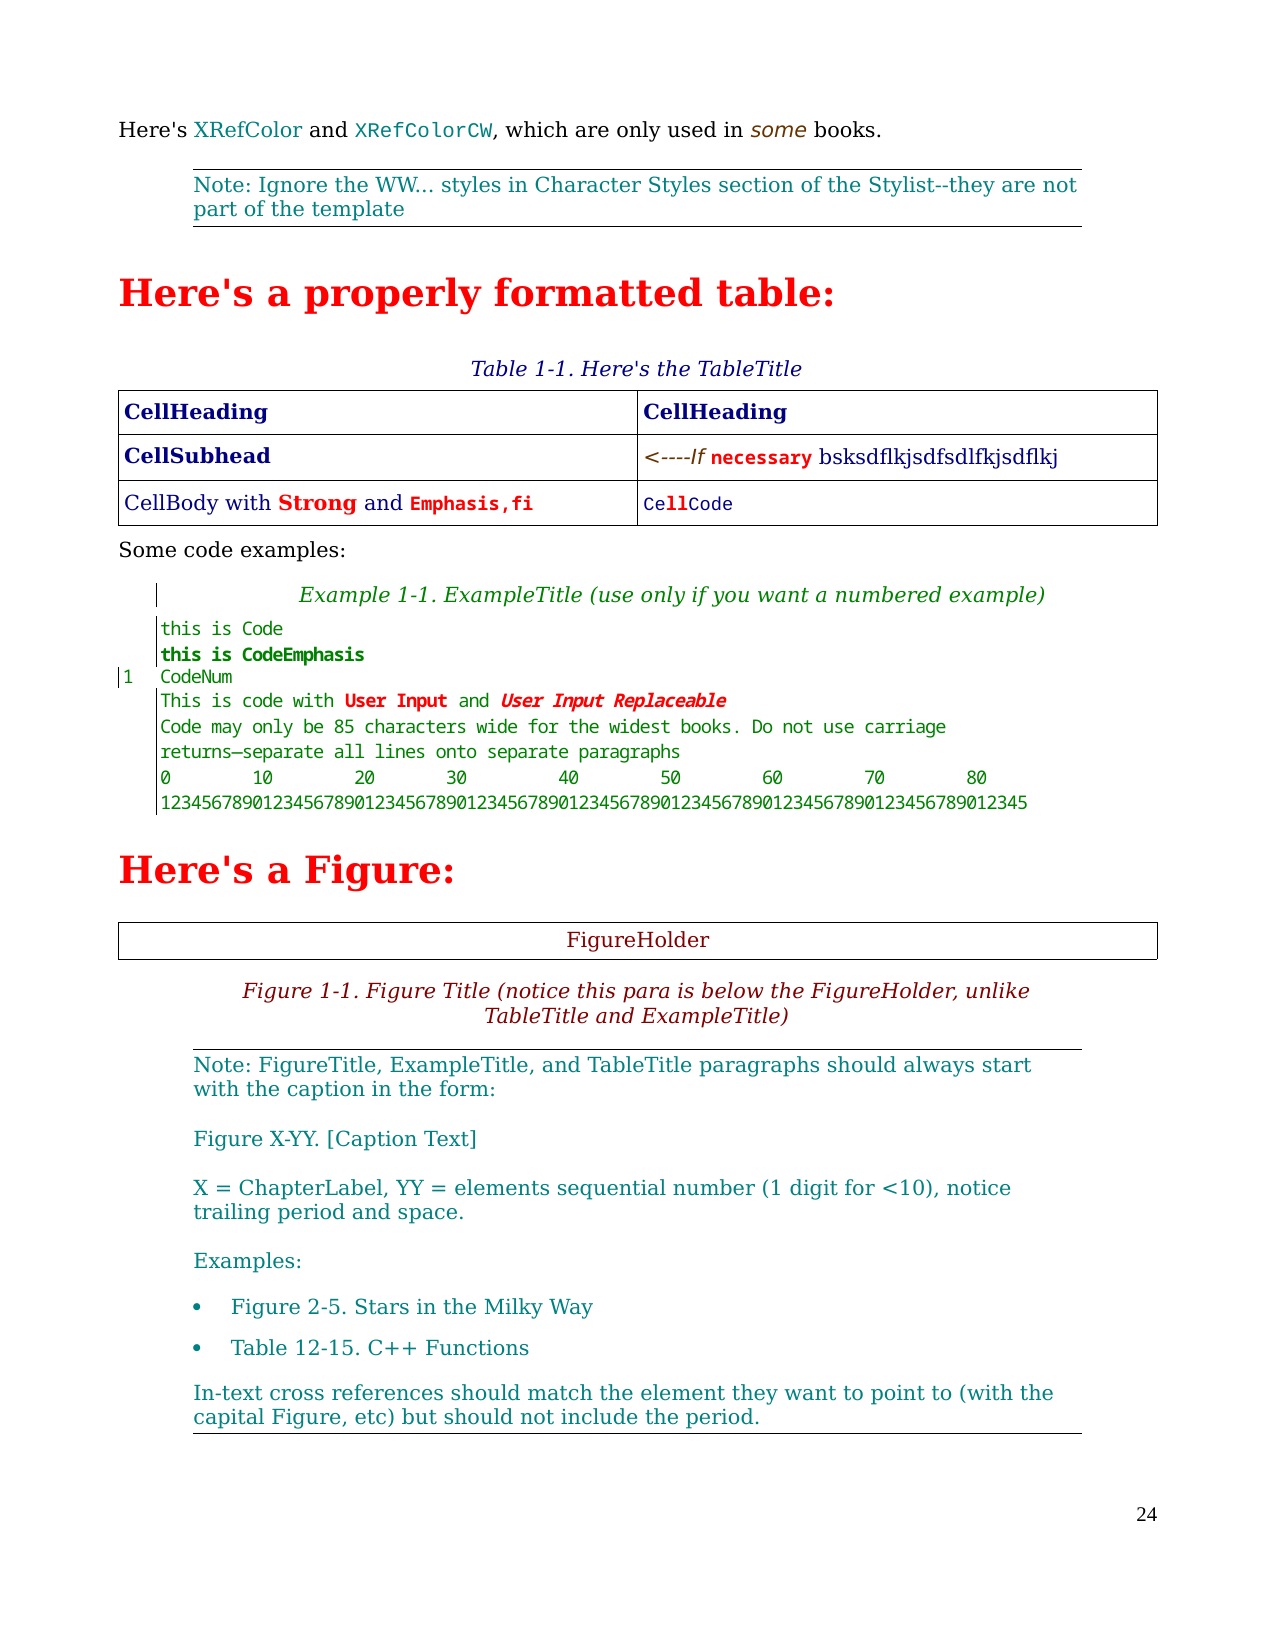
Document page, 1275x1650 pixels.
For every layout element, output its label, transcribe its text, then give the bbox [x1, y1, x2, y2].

text Code may only be 85 characters wide for the widest books. Do not use carriage [157, 713, 1176, 739]
title Figure 1-1. Figure Title (notice this para is below the FigureHolder, unlike TableTitle and ExampleTitle) [193, 979, 1082, 1028]
table_cell CellBody with Strong and Emphasis,fi [119, 481, 637, 525]
text This is code with User Input and User Input Replaceable [157, 688, 1275, 713]
table_cell CellSubhead [119, 435, 637, 480]
text Note: FigureTitle, ExampleTitle, and TableTitle paragraphs should always start with the caption in the form: [193, 1050, 1082, 1102]
text Note: Ignore the WW... styles in Character Styles section of the Stylist--they are not part of the template [193, 170, 1082, 226]
list CodeNum [119, 667, 1275, 688]
text Some code examples: [118, 538, 1157, 562]
text returns—separate all lines onto separate paragraphs [157, 739, 1176, 764]
text Figure X-YY. [Caption Text] [193, 1122, 1082, 1151]
text In-text cross references should match the element they want to point to (with the capital Figure, etc) but should not include the period. [193, 1376, 1082, 1433]
text Here's a properly formatted table: [118, 272, 1157, 316]
table_header CellHeading [638, 391, 1157, 434]
text this is Code [157, 616, 1176, 641]
text FigureHolder [119, 923, 1157, 959]
text 1234567890123456789012345678901234567890123456789012345678901234567890123456789012345 [157, 790, 1176, 815]
text 0 10 20 30 40 50 60 70 80 [157, 764, 1176, 790]
text X = ChapterLabel, YY = elements sequential number (1 digit for <10), notice trailing period and space. [193, 1172, 1082, 1224]
title Example 1-1. ExampleTitle (use only if you want a numbered example) [157, 583, 1187, 607]
table_cell <----If necessary bsksdflkjsdfsdlfkjsdflkj [638, 435, 1157, 480]
text Here's XRefColor and XRefColorCW, which are only used in some books. [118, 118, 1157, 144]
text this is CodeEmphasis [157, 641, 1176, 667]
list Table 12-15. C++ Functions [193, 1331, 1082, 1360]
title Table 1-1. Here's the TableTitle [193, 357, 1082, 382]
list Figure 2-5. Stars in the Milky Way [193, 1290, 1082, 1319]
table_cell CellCode [638, 481, 1157, 525]
table_header CellHeading [119, 391, 637, 434]
text Here's a Figure: [118, 848, 1157, 893]
text Examples: [193, 1245, 1082, 1274]
